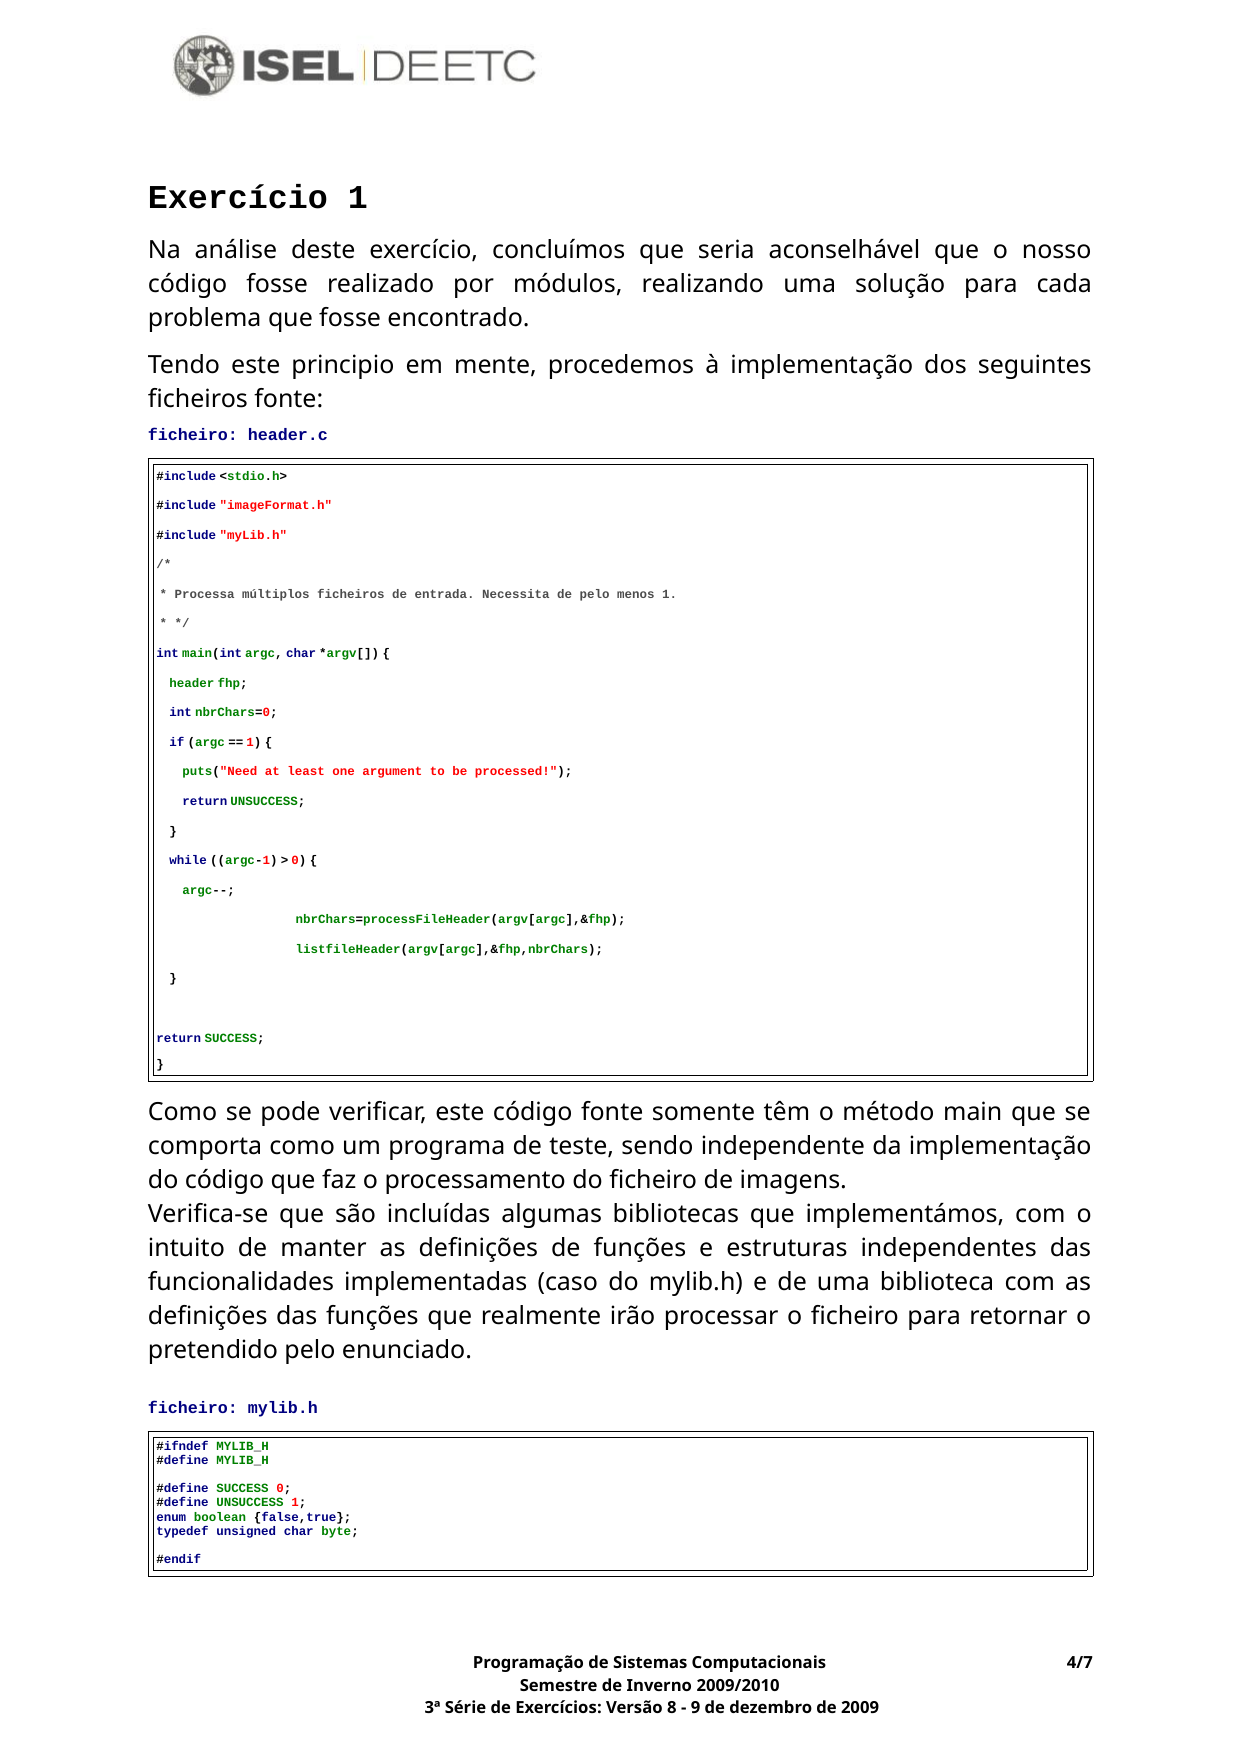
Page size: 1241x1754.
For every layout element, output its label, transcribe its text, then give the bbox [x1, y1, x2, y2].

text } [154, 813, 1087, 839]
text [1088, 961, 1093, 987]
text #ifndef MYLIB_H [149, 1432, 1093, 1446]
text #define SUCCESS 0; [154, 1474, 1087, 1488]
text #include "imageFormat.h" [154, 488, 1087, 513]
text while ((argc-1) > 0) { [154, 843, 1087, 868]
text [149, 961, 153, 987]
text int nbrChars=0; [154, 695, 1087, 720]
text ficheiro: header.c [148, 427, 1093, 446]
text Tendo este principio em mente, procedemos à implementação dos seguintes ficheiros fonte: [148, 346, 1093, 414]
text #ifndef MYLIB_H [154, 1438, 1087, 1446]
text int main(int argc, char *argv[]) { [154, 636, 1087, 661]
text [1088, 813, 1093, 839]
text Verifica-se que são incluídas algumas bibliotecas que implementámos, com o intuito de manter as definições de funções e estruturas independentes das funcionalidades implementadas (caso do mylib.h) e de uma biblioteca com as definições das funções que realmente irão processar o ficheiro para retornar o pretendido pelo enunciado. [148, 1196, 1093, 1366]
text #define MYLIB_H [154, 1446, 1087, 1468]
subtitle Exercício 1 [148, 181, 1093, 219]
text } [149, 1050, 1093, 1081]
text * */ [154, 606, 1087, 632]
text /* [154, 547, 1087, 572]
text Na análise deste exercício, concluímos que seria aconselhável que o nosso código fosse realizado por módulos, realizando uma solução para cada problema que fosse encontrado. [148, 232, 1093, 334]
text header fhp; [154, 665, 1087, 691]
picture [164, 20, 566, 121]
text #include "myLib.h" [154, 517, 1087, 543]
text } [154, 961, 1087, 987]
text #define UNSUCCESS 1; [154, 1488, 1087, 1502]
text typedef unsigned char byte; [154, 1516, 1087, 1539]
text enum boolean {false,true}; [154, 1502, 1087, 1516]
text return UNSUCCESS; [154, 784, 1087, 809]
text * Processa múltiplos ficheiros de entrada. Necessita de pelo menos 1. [154, 577, 1087, 602]
text listfileHeader(argv[argc],&fhp,nbrChars); [154, 932, 1087, 957]
text nbrChars=processFileHeader(argv[argc],&fhp); [154, 902, 1087, 927]
text return SUCCESS; [154, 1020, 1087, 1046]
text #endif [149, 1545, 1093, 1576]
text [149, 547, 153, 572]
text puts("Need at least one argument to be processed!"); [154, 754, 1087, 779]
text #include <stdio.h> [149, 459, 1093, 484]
text [149, 606, 153, 632]
text argc--; [154, 872, 1087, 898]
text Como se pode verificar, este código fonte somente têm o método main que se comporta como um programa de teste, sendo independente da implementação do código que faz o processamento do ficheiro de imagens. [148, 1093, 1093, 1196]
text ficheiro: mylib.h [148, 1400, 1093, 1419]
text [1088, 547, 1093, 572]
text [149, 813, 153, 839]
text [1088, 606, 1093, 632]
text if (argc == 1) { [154, 724, 1087, 750]
